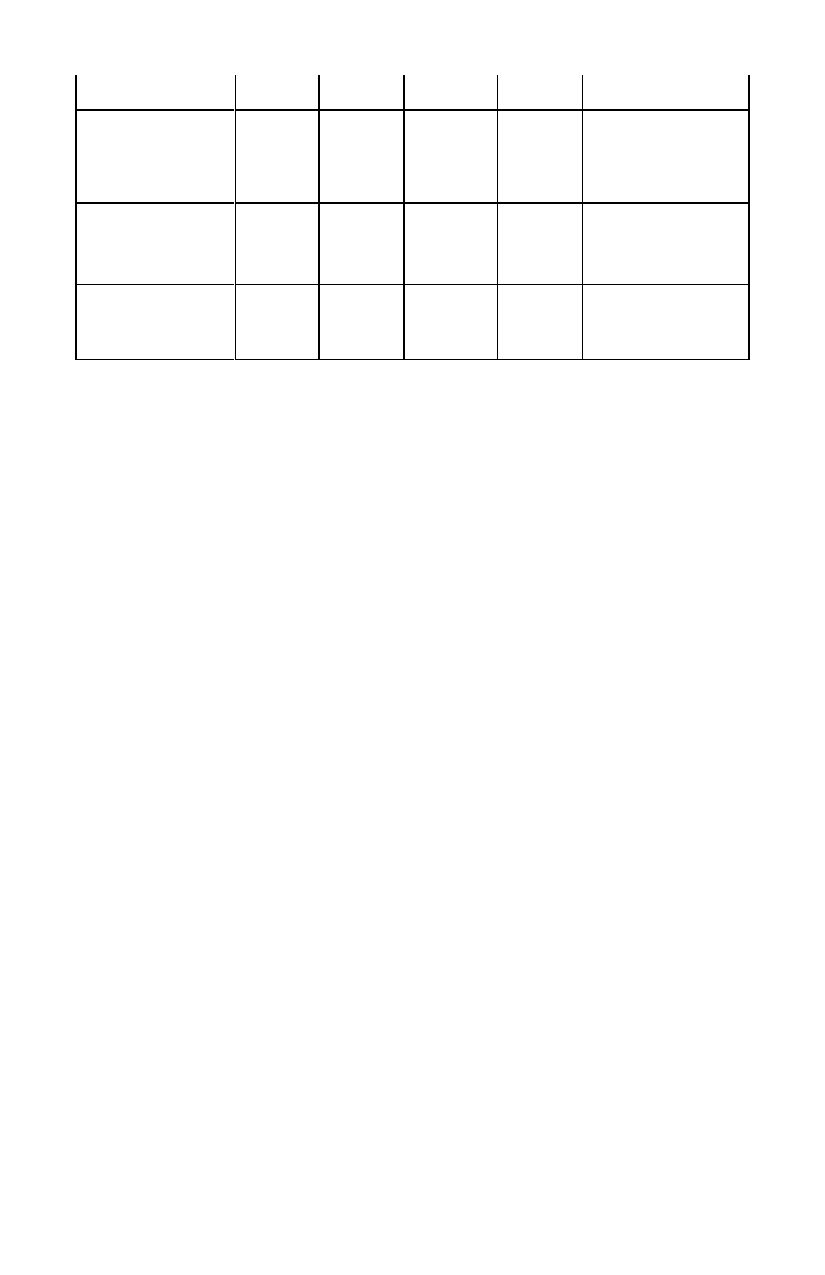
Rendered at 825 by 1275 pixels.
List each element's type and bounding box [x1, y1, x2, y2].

table_cell [320, 204, 403, 284]
table_cell [405, 285, 497, 359]
table_cell [583, 204, 748, 284]
table_cell [77, 204, 234, 284]
table_cell [320, 285, 403, 359]
table_cell [320, 75, 403, 109]
table_cell [583, 111, 748, 202]
table_cell [498, 285, 582, 359]
table_cell [77, 285, 234, 359]
table_cell [405, 75, 497, 109]
table_cell [236, 75, 318, 109]
table_cell [583, 75, 748, 109]
table_cell [77, 111, 234, 202]
table_cell [236, 111, 318, 202]
table_cell [498, 111, 582, 202]
table_cell [320, 111, 403, 202]
table_cell [405, 204, 497, 284]
table_cell [405, 111, 497, 202]
table_cell [236, 204, 318, 284]
table_cell [583, 285, 748, 359]
table_cell [498, 204, 582, 284]
table_cell [498, 75, 582, 109]
table_cell [236, 285, 318, 359]
table_cell [77, 75, 234, 109]
